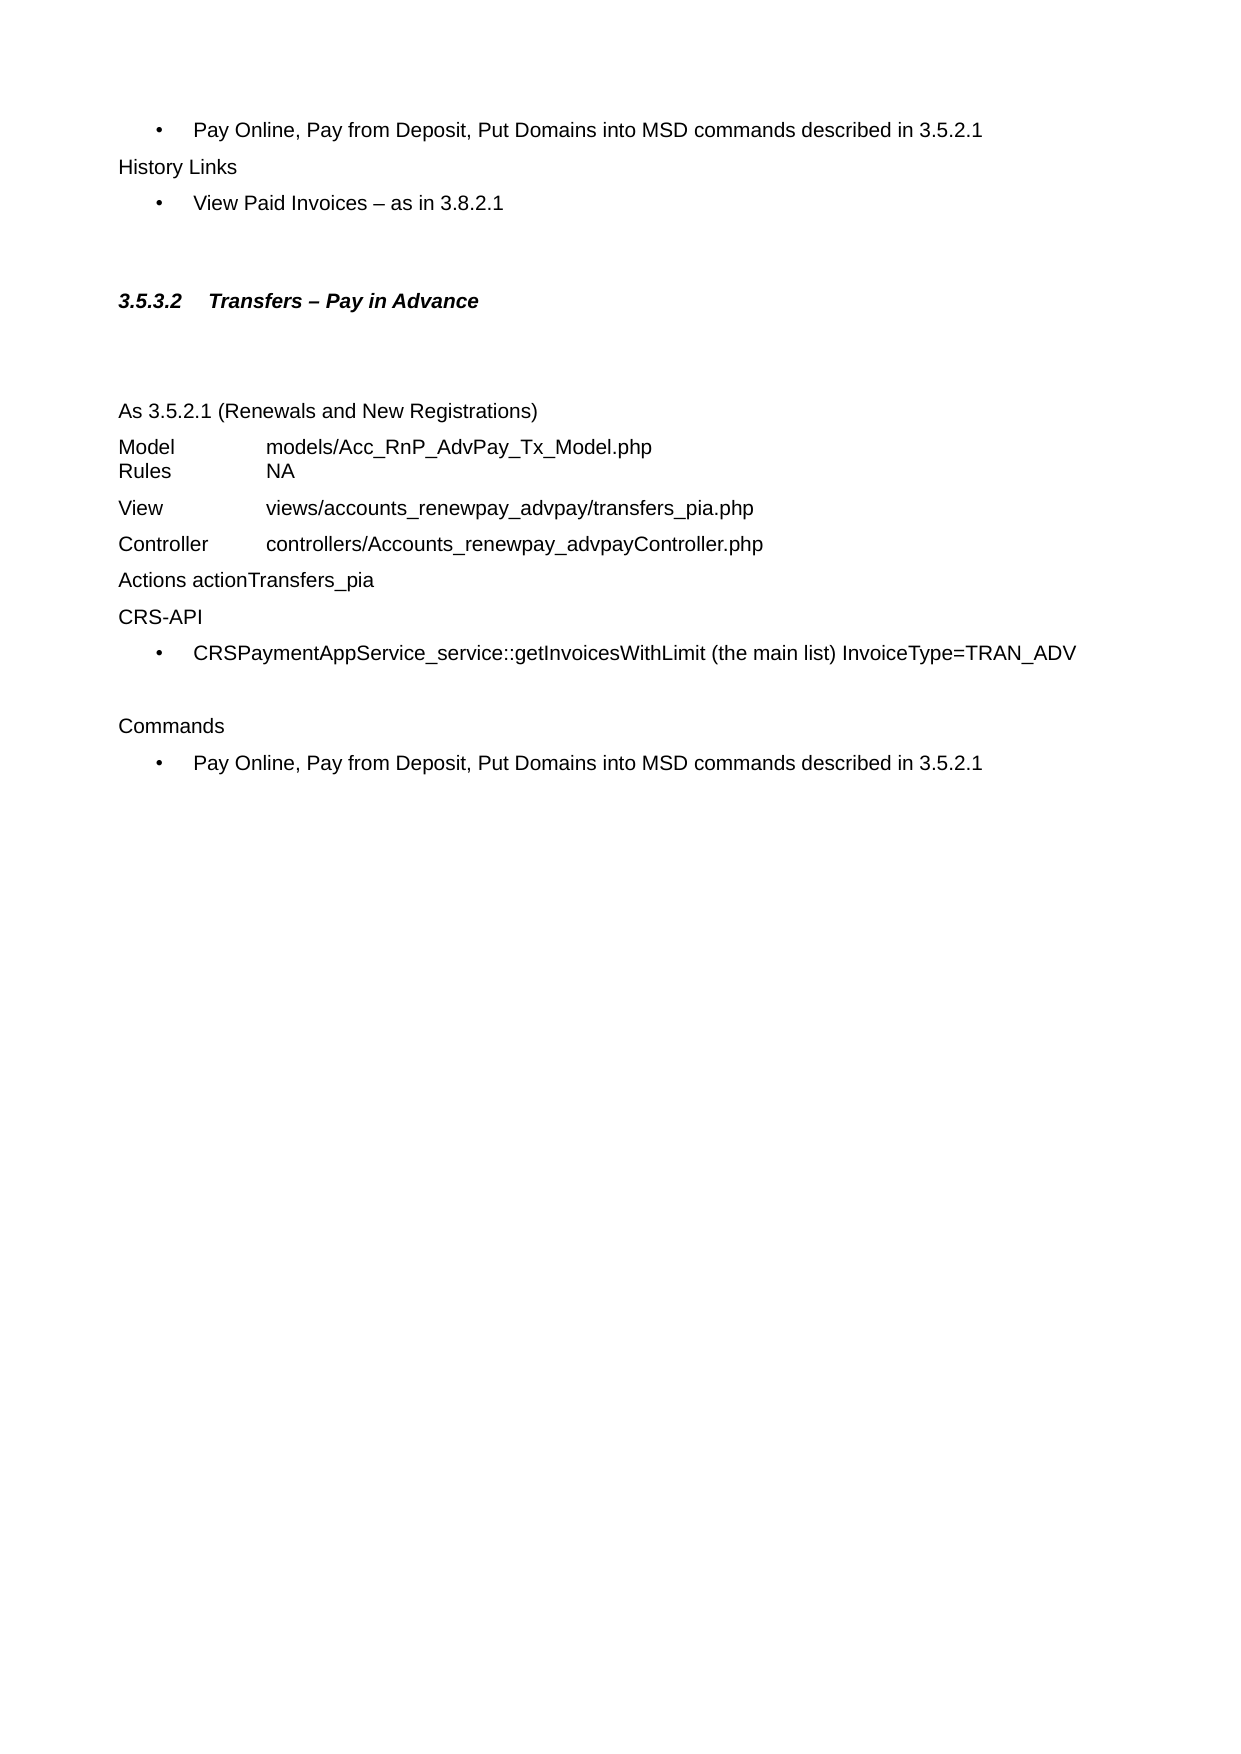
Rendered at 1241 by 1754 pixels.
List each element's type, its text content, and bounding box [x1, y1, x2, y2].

subtitle Transfers – Pay in Advance [118, 289, 1122, 313]
text Actions actionTransfers_pia [118, 568, 1122, 592]
text History Links [118, 155, 1122, 179]
text View views/accounts_renewpay_advpay/transfers_pia.php [118, 495, 1122, 519]
text Rules NA [118, 459, 1122, 483]
list View Paid Invoices – as in 3.8.2.1 [156, 191, 1122, 215]
text As 3.5.2.1 (Renewals and New Registrations) [118, 398, 1122, 422]
text CRS-API [118, 605, 1122, 629]
list Pay Online, Pay from Deposit, Put Domains into MSD commands described in 3.5.2.1 [156, 751, 1122, 775]
text Model models/Acc_RnP_AdvPay_Tx_Model.php [118, 435, 1122, 459]
text Controller controllers/Accounts_renewpay_advpayController.php [118, 532, 1122, 556]
list CRSPaymentAppService_service::getInvoicesWithLimit (the main list) InvoiceType=TRAN_ADV [156, 641, 1122, 665]
list Pay Online, Pay from Deposit, Put Domains into MSD commands described in 3.5.2.1 [156, 118, 1122, 142]
text Commands [118, 714, 1122, 738]
